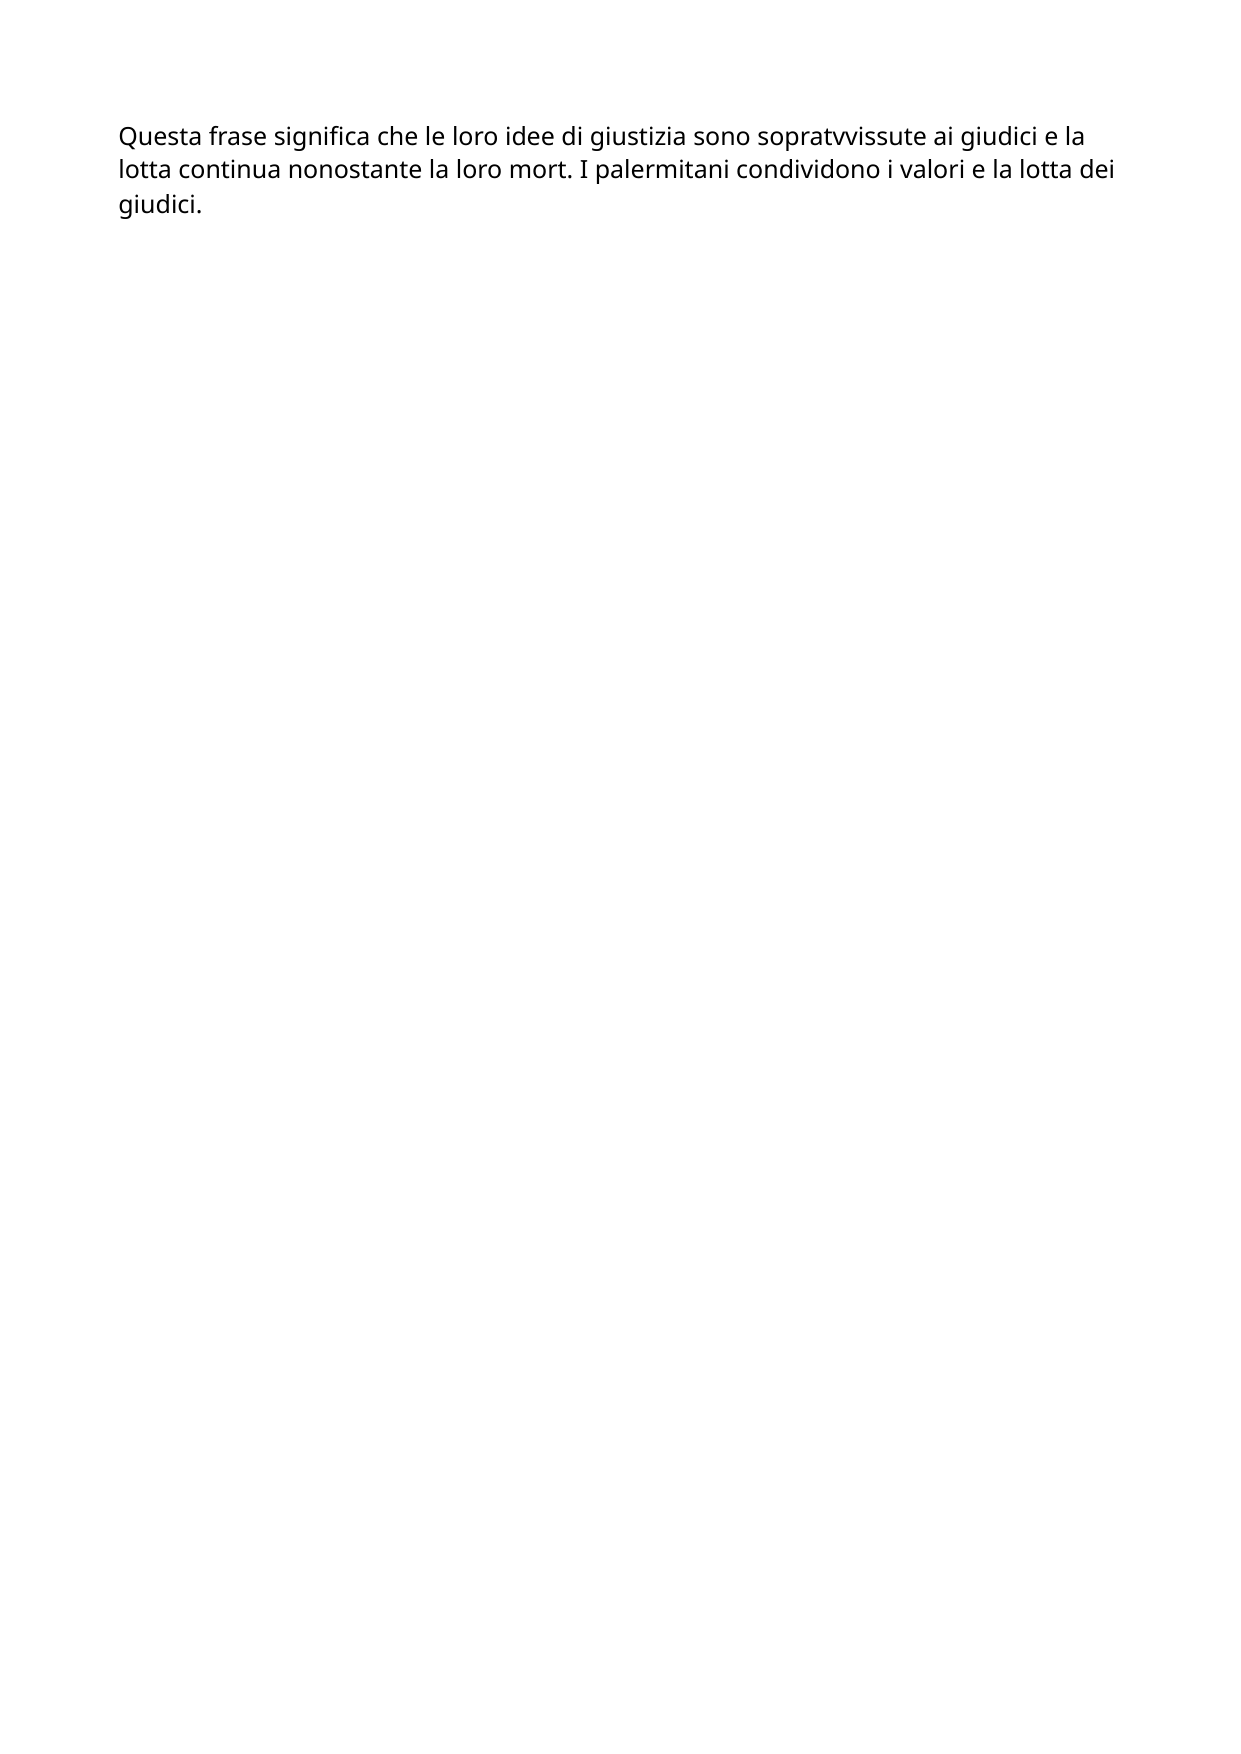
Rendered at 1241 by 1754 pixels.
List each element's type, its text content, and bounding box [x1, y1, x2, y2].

text Questa frase significa che le loro idee di giustizia sono sopratvvissute ai giudici e la lotta continua nonostante la loro mort. I palermitani condividono i valori e la lotta dei giudici. [118, 118, 1122, 220]
